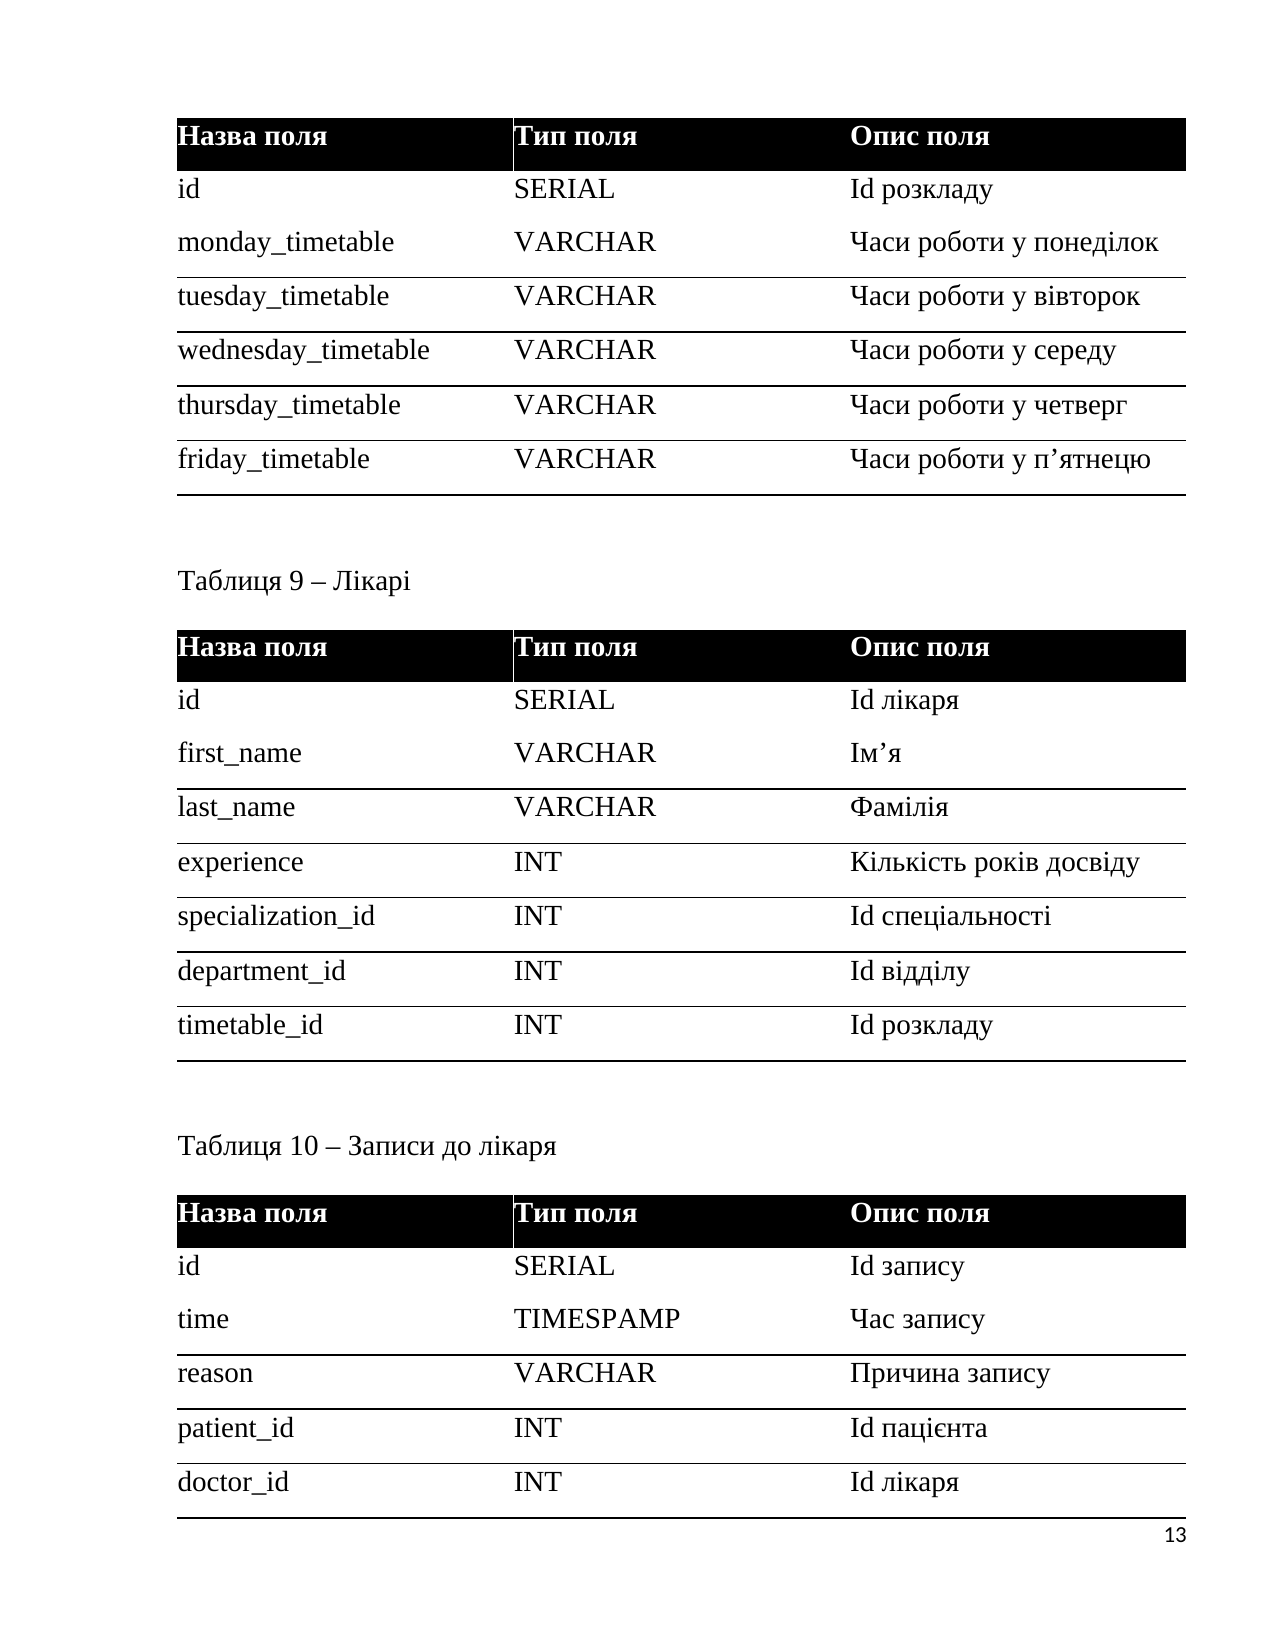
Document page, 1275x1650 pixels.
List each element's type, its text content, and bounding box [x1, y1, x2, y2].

table_cell TIMESPAMP [514, 1301, 850, 1354]
text Таблиця 9 – Лікарі [177, 563, 1186, 596]
table_cell doctor_id [177, 1464, 513, 1517]
table_cell friday_timetable [177, 441, 513, 494]
table_cell SERIAL [514, 171, 850, 224]
table_cell Ім’я [850, 735, 1186, 788]
table_cell VARCHAR [514, 387, 850, 440]
table_header Опис поля [850, 1195, 1186, 1248]
table_header Назва поля [177, 1195, 513, 1248]
table_cell id [177, 683, 513, 735]
table_cell wednesday_timetable [177, 333, 513, 385]
table_cell VARCHAR [514, 1356, 850, 1408]
table_cell patient_id [177, 1410, 513, 1463]
table_cell Id розкладу [850, 1007, 1186, 1060]
table_cell Id запису [850, 1248, 1186, 1301]
table_cell Id спеціальності [850, 898, 1186, 951]
table_cell Id пацієнта [850, 1410, 1186, 1463]
table_cell last_name [177, 790, 513, 842]
table_cell Часи роботи у понеділок [850, 224, 1186, 277]
table_cell VARCHAR [514, 224, 850, 277]
table_header Тип поля [514, 1195, 850, 1248]
table_header Назва поля [177, 630, 513, 682]
table_cell VARCHAR [514, 278, 850, 331]
table_cell Часи роботи у п’ятнецю [850, 441, 1186, 494]
table_header Опис поля [850, 118, 1186, 171]
table_cell Часи роботи у четверг [850, 387, 1186, 440]
table_cell INT [514, 844, 850, 897]
table_cell Причина запису [850, 1356, 1186, 1408]
table_cell VARCHAR [514, 735, 850, 788]
table_header Тип поля [514, 630, 850, 682]
table_cell VARCHAR [514, 790, 850, 842]
table_cell VARCHAR [514, 333, 850, 385]
table_cell time [177, 1301, 513, 1354]
table_cell Час запису [850, 1301, 1186, 1354]
table_header Назва поля [177, 118, 513, 171]
table_cell first_name [177, 735, 513, 788]
table_cell department_id [177, 953, 513, 1006]
table_cell monday_timetable [177, 224, 513, 277]
table_cell thursday_timetable [177, 387, 513, 440]
table_cell Id лікаря [850, 1464, 1186, 1517]
table_cell VARCHAR [514, 441, 850, 494]
table_header Опис поля [850, 630, 1186, 682]
table_cell SERIAL [514, 1248, 850, 1301]
text Таблиця 10 – Записи до лікаря [177, 1128, 1186, 1162]
table_cell INT [514, 898, 850, 951]
table_cell Часи роботи у середу [850, 333, 1186, 385]
table_cell specialization_id [177, 898, 513, 951]
table_cell Кількість років досвіду [850, 844, 1186, 897]
table_cell Id розкладу [850, 171, 1186, 224]
table_cell reason [177, 1356, 513, 1408]
table_cell INT [514, 1464, 850, 1517]
table_cell id [177, 171, 513, 224]
table_cell Часи роботи у вівторок [850, 278, 1186, 331]
table_cell INT [514, 1410, 850, 1463]
table_cell Фамілія [850, 790, 1186, 842]
table_cell Id відділу [850, 953, 1186, 1006]
table_cell experience [177, 844, 513, 897]
table_cell INT [514, 953, 850, 1006]
table_cell INT [514, 1007, 850, 1060]
table_cell tuesday_timetable [177, 278, 513, 331]
table_cell SERIAL [514, 683, 850, 735]
table_cell timetable_id [177, 1007, 513, 1060]
table_header Тип поля [514, 118, 850, 171]
table_cell Id лікаря [850, 683, 1186, 735]
table_cell id [177, 1248, 513, 1301]
